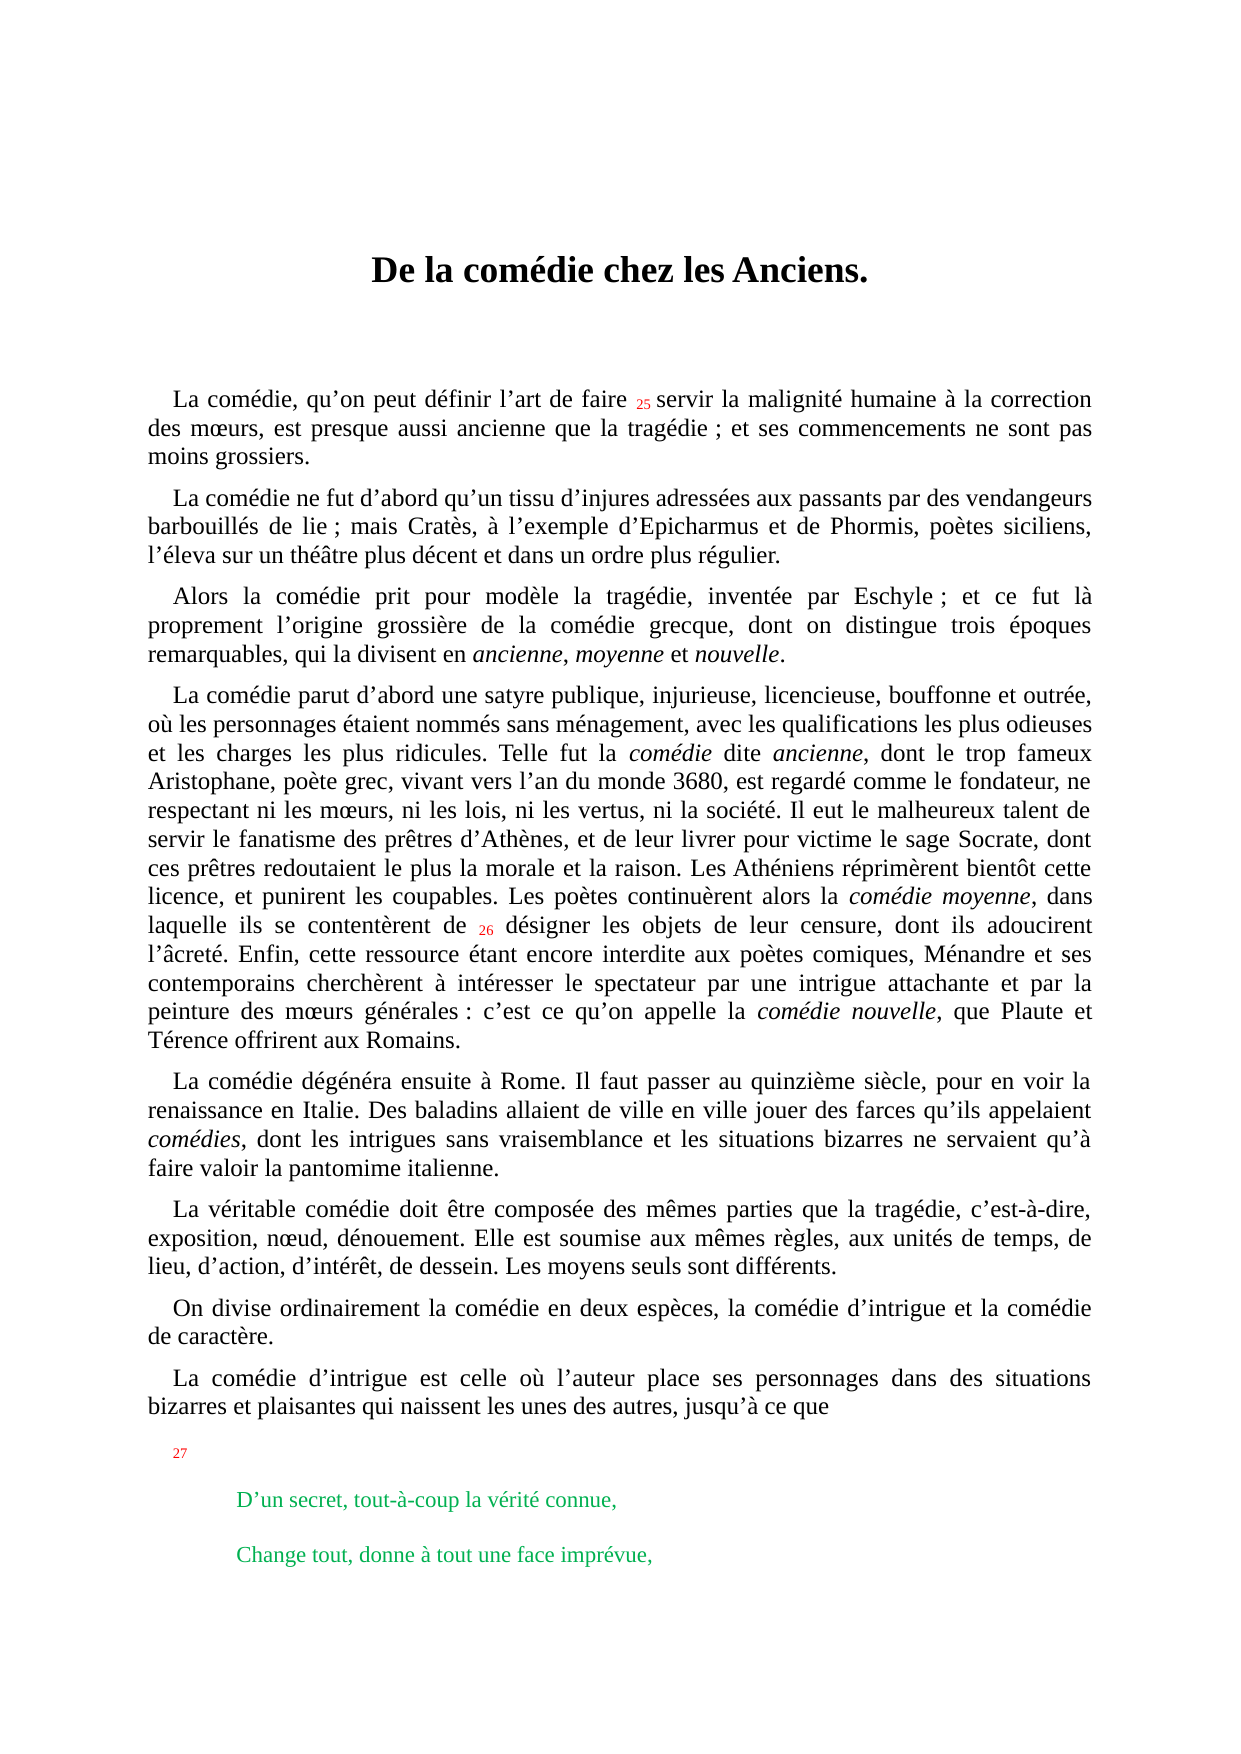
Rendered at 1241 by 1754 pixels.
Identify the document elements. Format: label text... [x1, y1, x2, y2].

text La comédie d’intrigue est celle où l’auteur place ses personnages dans des situations bizarres et plaisantes qui naissent les unes des autres, jusqu’à ce que [148, 1363, 1093, 1420]
text Alors la comédie prit pour modèle la tragédie, inventée par Eschyle ; et ce fut là proprement l’origine grossière de la comédie grecque, dont on distingue trois époques remarquables, qui la divisent en ancienne, moyenne et nouvelle. [148, 581, 1093, 668]
text La comédie parut d’abord une satyre publique, injurieuse, licencieuse, bouffonne et outrée, où les personnages étaient nommés sans ménagement, avec les qualifications les plus odieuses et les charges les plus ridicules. Telle fut la comédie dite ancienne, dont le trop fameux Aristophane, poète grec, vivant vers l’an du monde 3680, est regardé comme le fondateur, ne respectant ni les mœurs, ni les lois, ni les vertus, ni la société. Il eut le malheureux talent de servir le fanatisme des prêtres d’Athènes, et de leur livrer pour victime le sage Socrate, dont ces prêtres redoutaient le plus la morale et la raison. Les Athéniens réprimèrent bientôt cette licence, et punirent les coupables. Les poètes continuèrent alors la comédie moyenne, dans laquelle ils se contentèrent de 26 désigner les objets de leur censure, dont ils adoucirent l’âcreté. Enfin, cette ressource étant encore interdite aux poètes comiques, Ménandre et ses contemporains cherchèrent à intéresser le spectateur par une intrigue attachante et par la peinture des mœurs générales : c’est ce qu’on appelle la comédie nouvelle, que Plaute et Térence offrirent aux Romains. [148, 680, 1093, 1054]
text On divise ordinairement la comédie en deux espèces, la comédie d’intrigue et la comédie de caractère. [148, 1293, 1093, 1350]
subtitle De la comédie chez les Anciens. [148, 248, 1093, 291]
text La comédie, qu’on peut définir l’art de faire 25 servir la malignité humaine à la correction des mœurs, est presque aussi ancienne que la tragédie ; et ses commencements ne sont pas moins grossiers. [148, 384, 1093, 470]
text La véritable comédie doit être composée des mêmes parties que la tragédie, c’est-à-dire, exposition, nœud, dénouement. Elle est soumise aux mêmes règles, aux unités de temps, de lieu, d’action, d’intérêt, de dessein. Les moyens seuls sont différents. [148, 1194, 1093, 1280]
text 27 [148, 1433, 1093, 1461]
text La comédie ne fut d’abord qu’un tissu d’injures adressées aux passants par des vendangeurs barbouillés de lie ; mais Cratès, à l’exemple d’Epicharmus et de Phormis, poètes siciliens, l’éleva sur un théâtre plus décent et dans un ordre plus régulier. [148, 483, 1093, 569]
text Change tout, donne à tout une face imprévue, [236, 1542, 1093, 1568]
text D’un secret, tout-à-coup la vérité connue, [236, 1486, 1093, 1513]
text La comédie dégénéra ensuite à Rome. Il faut passer au quinzième siècle, pour en voir la renaissance en Italie. Des baladins allaient de ville en ville jouer des farces qu’ils appelaient comédies, dont les intrigues sans vraisemblance et les situations bizarres ne servaient qu’à faire valoir la pantomime italienne. [148, 1066, 1093, 1181]
